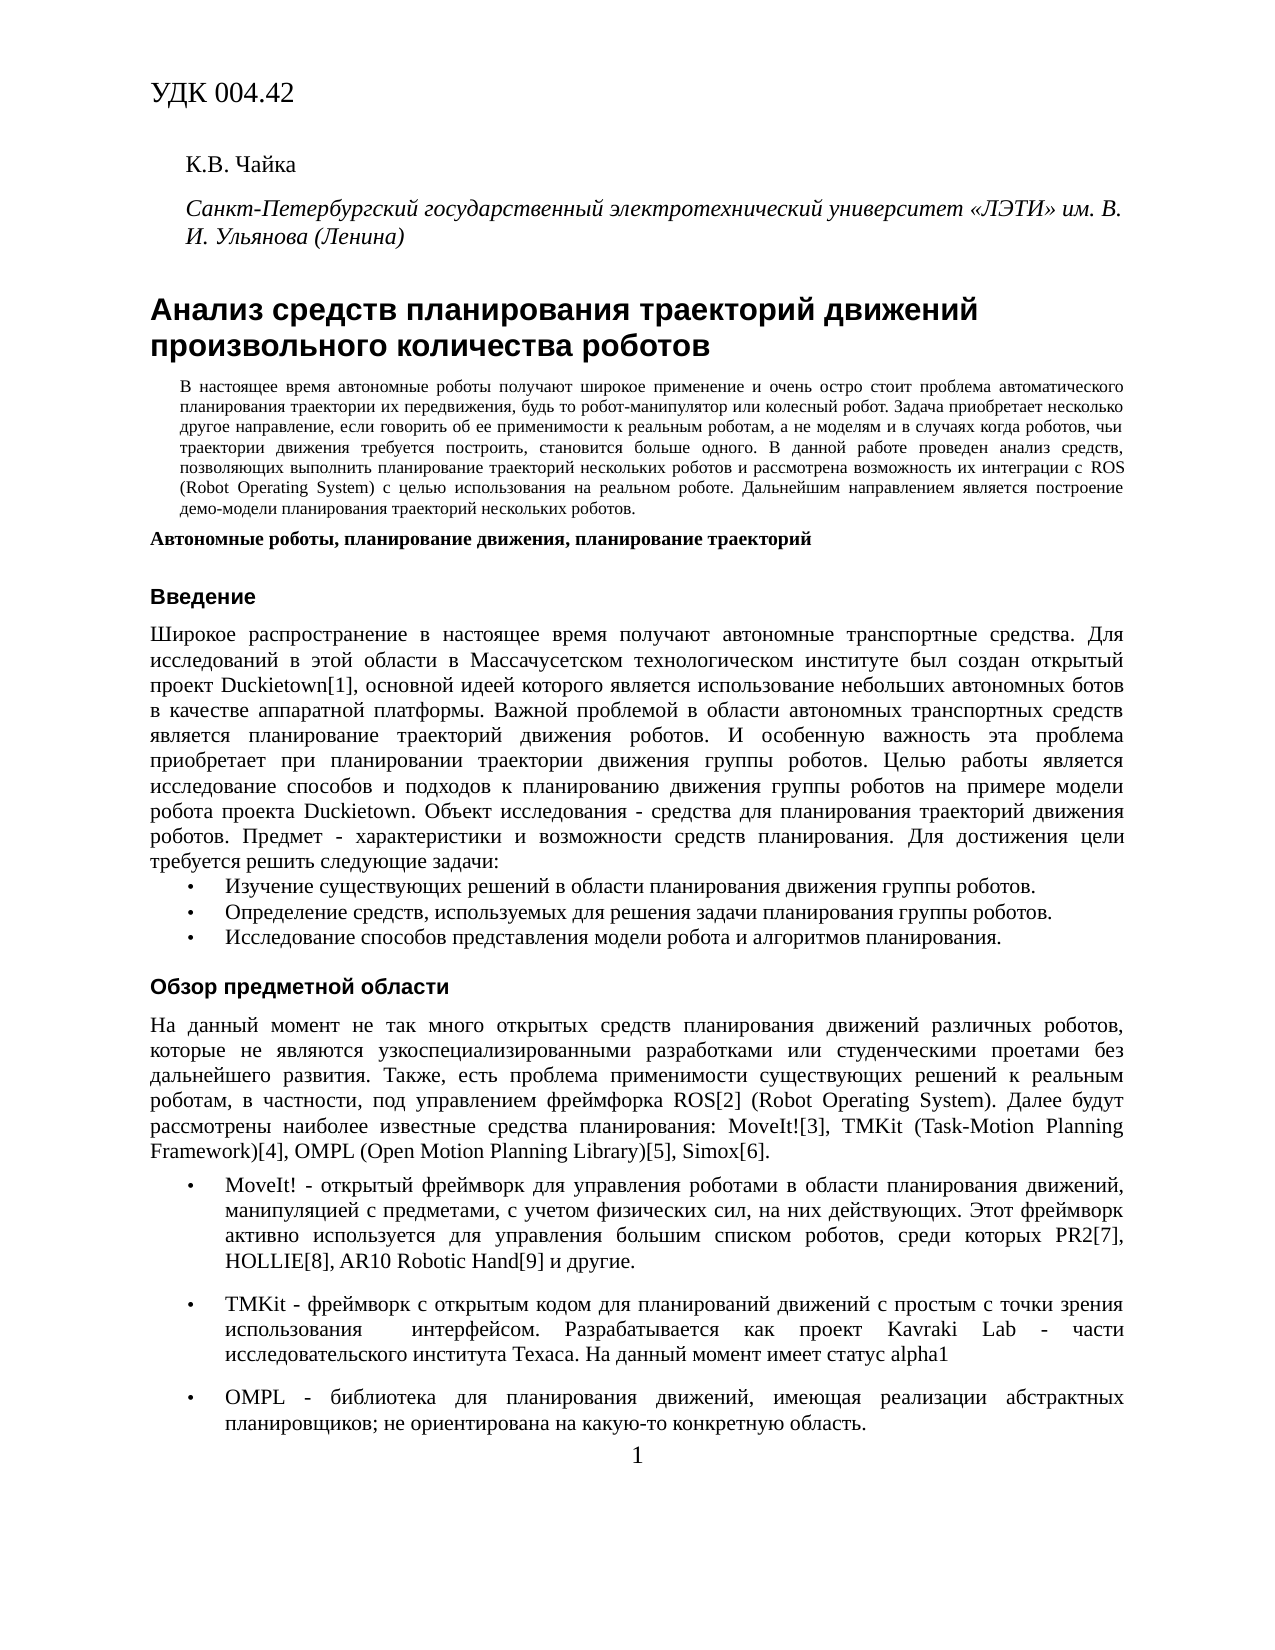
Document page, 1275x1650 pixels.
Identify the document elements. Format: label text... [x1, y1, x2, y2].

text Автономные роботы, планирование движения, планирование траекторий [150, 527, 1125, 550]
text УДК 004.42 [150, 75, 1125, 108]
text В настоящее время автономные роботы получают широкое применение и очень остро стоит проблема автоматического планирования траектории их передвижения, будь то робот-манипулятор или колесный робот. Задача приобретает несколько другое направление, если говорить об ее применимости к реальным роботам, а не моделям и в случаях когда роботов, чьи траектории движения требуется построить, становится больше одного. В данной работе проведен анализ средств, позволяющих выполнить планирование траекторий нескольких роботов и рассмотрена возможность их интеграции с ROS (Robot Operating System) с целью использования на реальном роботе. Дальнейшим направлением является построение демо-модели планирования траекторий нескольких роботов. [179, 376, 1125, 518]
list OMPL - библиотека для планирования движений, имеющая реализации абстрактных планировщиков; не ориентирована на какую-то конкретную область. [187, 1384, 1125, 1435]
subtitle Обзор предметной области [150, 974, 1125, 999]
list Изучение существующих решений в области планирования движения группы роботов. [187, 873, 1125, 899]
list Определение средств, используемых для решения задачи планирования группы роботов. [187, 899, 1125, 924]
subtitle Анализ средств планирования траекторий движений произвольного количества роботов [150, 291, 1125, 363]
list Исследование способов представления модели робота и алгоритмов планирования. [187, 924, 1125, 949]
list MoveIt! - открытый фреймворк для управления роботами в области планирования движений, манипуляцией с предметами, с учетом физических сил, на них действующих. Этот фреймворк активно используется для управления большим списком роботов, среди которых PR2[7], HOLLIE[8], AR10 Robotic Hand[9] и другие. [187, 1172, 1125, 1273]
subtitle Введение [150, 584, 1125, 609]
text Санкт-Петербургский государственный электротехнический университет «ЛЭТИ» им. В. И. Ульянова (Ленина) [185, 194, 1125, 250]
text К.В. Чайка [185, 150, 1125, 178]
text На данный момент не так много открытых средств планирования движений различных роботов, которые не являются узкоспециализированными разработками или студенческими проетами без дальнейшего развития. Также, есть проблема применимости существующих решений к реальным роботам, в частности, под управлением фреймфорка ROS[2] (Robot Operating System). Далее будут рассмотрены наиболее известные средства планирования: MoveIt![3], TMKit (Task-Motion Planning Framework)[4], OMPL (Open Motion Planning Library)[5], Simox[6]. [150, 1012, 1125, 1163]
text Широкое распространение в настоящее время получают автономные транспортные средства. Для исследований в этой области в Массачусетском технологическом институте был создан открытый проект Duckietown[1], основной идеей которого является использование небольших автономных ботов в качестве аппаратной платформы. Важной проблемой в области автономных транспортных средств является планирование траекторий движения роботов. И особенную важность эта проблема приобретает при планировании траектории движения группы роботов. Целью работы является исследование способов и подходов к планированию движения группы роботов на примере модели робота проекта Duckietown. Объект исследования - средства для планирования траекторий движения роботов. Предмет - характеристики и возможности средств планирования. Для достижения цели требуется решить следующие задачи: [150, 621, 1125, 873]
list TMKit - фреймворк с открытым кодом для планирований движений с простым с точки зрения использования интерфейсом. Разрабатывается как проект Kavraki Lab - части исследовательского института Техаса. На данный момент имеет статус alpha1 [187, 1291, 1125, 1366]
